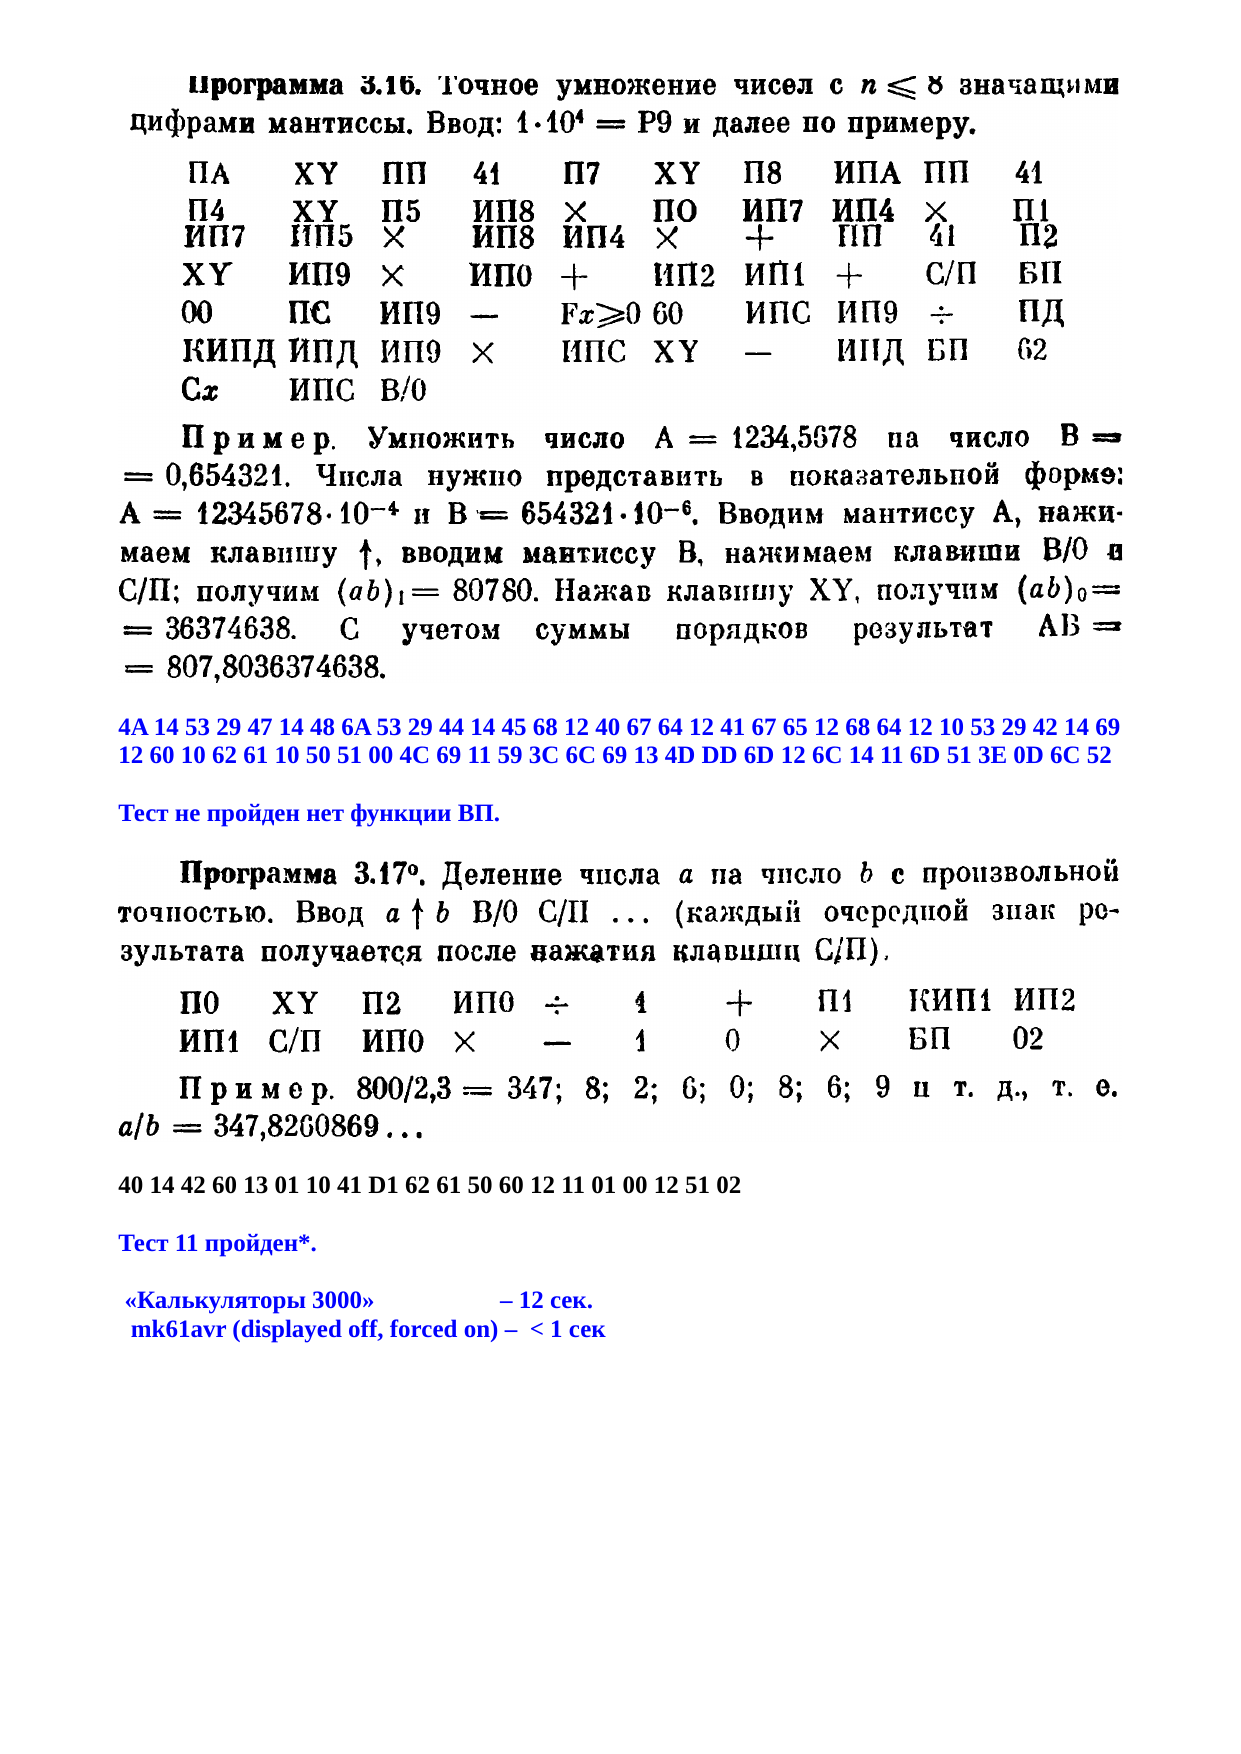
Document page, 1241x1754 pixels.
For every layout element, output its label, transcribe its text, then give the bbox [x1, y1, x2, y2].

text mk61avr (displayed off, forced on) – < 1 сек [118, 1314, 1122, 1343]
text 4A 14 53 29 47 14 48 6A 53 29 44 14 45 68 12 40 67 64 12 41 67 65 12 68 64 12 10 53 29 42 14 69 12 60 10 62 61 10 50 51 00 4C 69 11 59 3C 6C 69 13 4D DD 6D 12 6C 14 11 6D 51 3E 0D 6C 52 [118, 712, 1122, 769]
text Тест 11 пройден*. [118, 1228, 1122, 1256]
text Тест не пройден нет функции ВП. [118, 798, 1122, 827]
picture [118, 855, 1123, 1142]
text 40 14 42 60 13 01 10 41 D1 62 61 50 60 12 11 01 00 12 51 02 [118, 1170, 1122, 1199]
picture [118, 76, 1134, 683]
text «Калькуляторы 3000» – 12 сек. [118, 1285, 1122, 1314]
